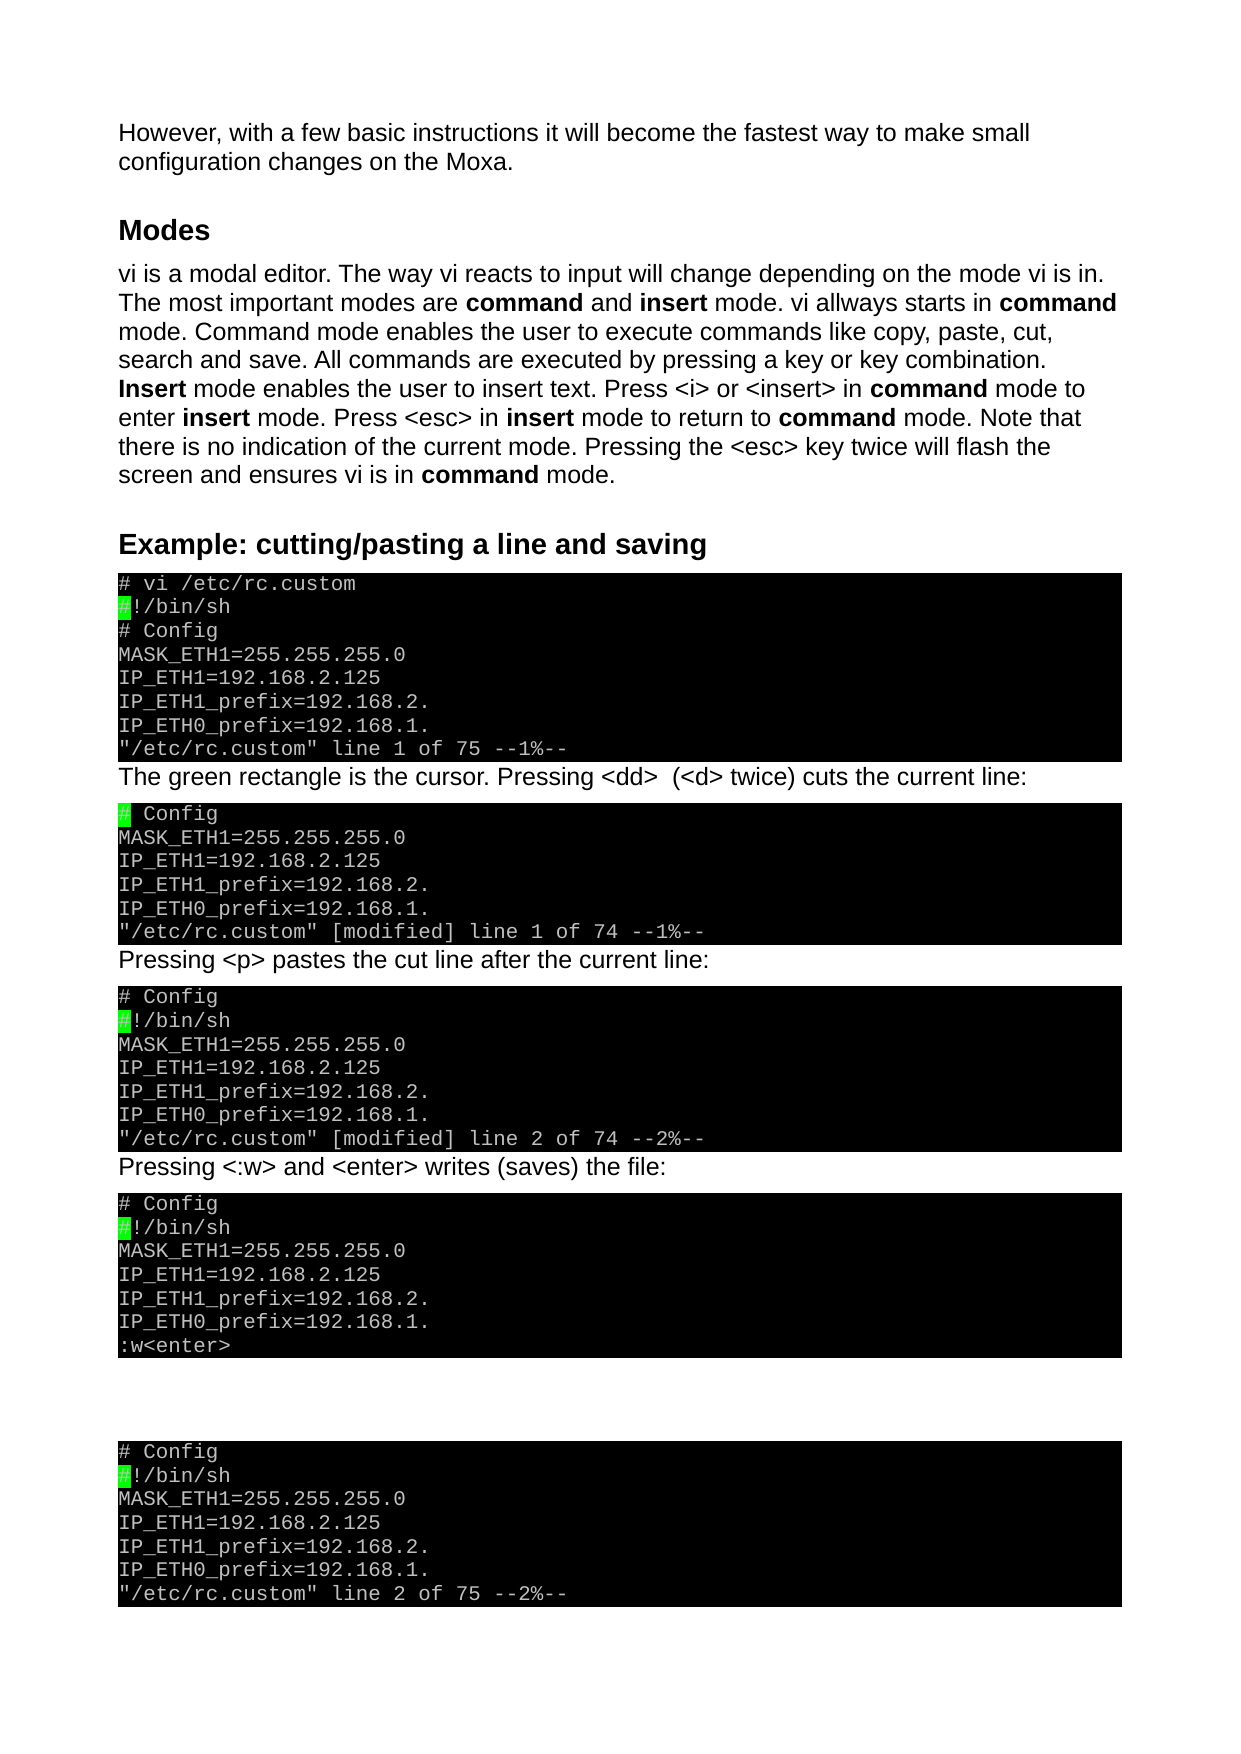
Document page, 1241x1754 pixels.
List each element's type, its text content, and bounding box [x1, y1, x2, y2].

text IP_ETH0_prefix=192.168.1. [118, 1104, 1122, 1128]
text MASK_ETH1=255.255.255.0 [118, 1033, 1122, 1057]
text IP_ETH0_prefix=192.168.1. [118, 1559, 1122, 1583]
text IP_ETH0_prefix=192.168.1. [118, 898, 1122, 921]
text IP_ETH1_prefix=192.168.2. [118, 1081, 1122, 1104]
text MASK_ETH1=255.255.255.0 [118, 1488, 1122, 1512]
text MASK_ETH1=255.255.255.0 [118, 644, 1122, 667]
subtitle Example: cutting/pasting a line and saving [118, 527, 1122, 560]
text # Config [118, 803, 1122, 827]
text The green rectangle is the cursor. Pressing <dd> (<d> twice) cuts the current line: [118, 762, 1122, 791]
text IP_ETH0_prefix=192.168.1. [118, 1311, 1122, 1335]
text vi is a modal editor. The way vi reacts to input will change depending on the mode vi is in. The most important modes are command and insert mode. vi allways starts in command mode. Command mode enables the user to execute commands like copy, paste, cut, search and save. All commands are executed by pressing a key or key combination. Insert mode enables the user to insert text. Press <i> or <insert> in command mode to enter insert mode. Press <esc> in insert mode to return to command mode. Note that there is no indication of the current mode. Pressing the <esc> key twice will flash the screen and ensures vi is in command mode. [118, 259, 1122, 489]
text Pressing <p> pastes the cut line after the current line: [118, 945, 1122, 974]
text # Config [118, 1193, 1122, 1217]
text "/etc/rc.custom" [modified] line 1 of 74 --1%-- [118, 921, 1122, 945]
text IP_ETH1_prefix=192.168.2. [118, 1288, 1122, 1311]
text #!/bin/sh [118, 596, 1122, 620]
text #!/bin/sh [118, 1217, 1122, 1240]
text #!/bin/sh [118, 1465, 1122, 1488]
text IP_ETH1=192.168.2.125 [118, 1057, 1122, 1081]
text However, with a few basic instructions it will become the fastest way to make small configuration changes on the Moxa. [118, 118, 1122, 176]
text IP_ETH1=192.168.2.125 [118, 1264, 1122, 1288]
text IP_ETH0_prefix=192.168.1. [118, 714, 1122, 738]
subtitle Modes [118, 213, 1122, 247]
text # Config [118, 1441, 1122, 1465]
text "/etc/rc.custom" line 2 of 75 --2%-- [118, 1583, 1122, 1607]
text "/etc/rc.custom" [modified] line 2 of 74 --2%-- [118, 1128, 1122, 1152]
text IP_ETH1=192.168.2.125 [118, 667, 1122, 691]
text "/etc/rc.custom" line 1 of 75 --1%-- [118, 738, 1122, 762]
text # vi /etc/rc.custom [118, 573, 1122, 596]
text IP_ETH1_prefix=192.168.2. [118, 1536, 1122, 1559]
text # Config [118, 620, 1122, 644]
text IP_ETH1=192.168.2.125 [118, 1512, 1122, 1536]
text MASK_ETH1=255.255.255.0 [118, 1240, 1122, 1264]
text :w<enter> [118, 1335, 1122, 1358]
text Pressing <:w> and <enter> writes (saves) the file: [118, 1152, 1122, 1181]
text #!/bin/sh [118, 1010, 1122, 1033]
text IP_ETH1=192.168.2.125 [118, 850, 1122, 874]
text MASK_ETH1=255.255.255.0 [118, 827, 1122, 850]
text # Config [118, 986, 1122, 1010]
text IP_ETH1_prefix=192.168.2. [118, 691, 1122, 714]
text IP_ETH1_prefix=192.168.2. [118, 874, 1122, 898]
